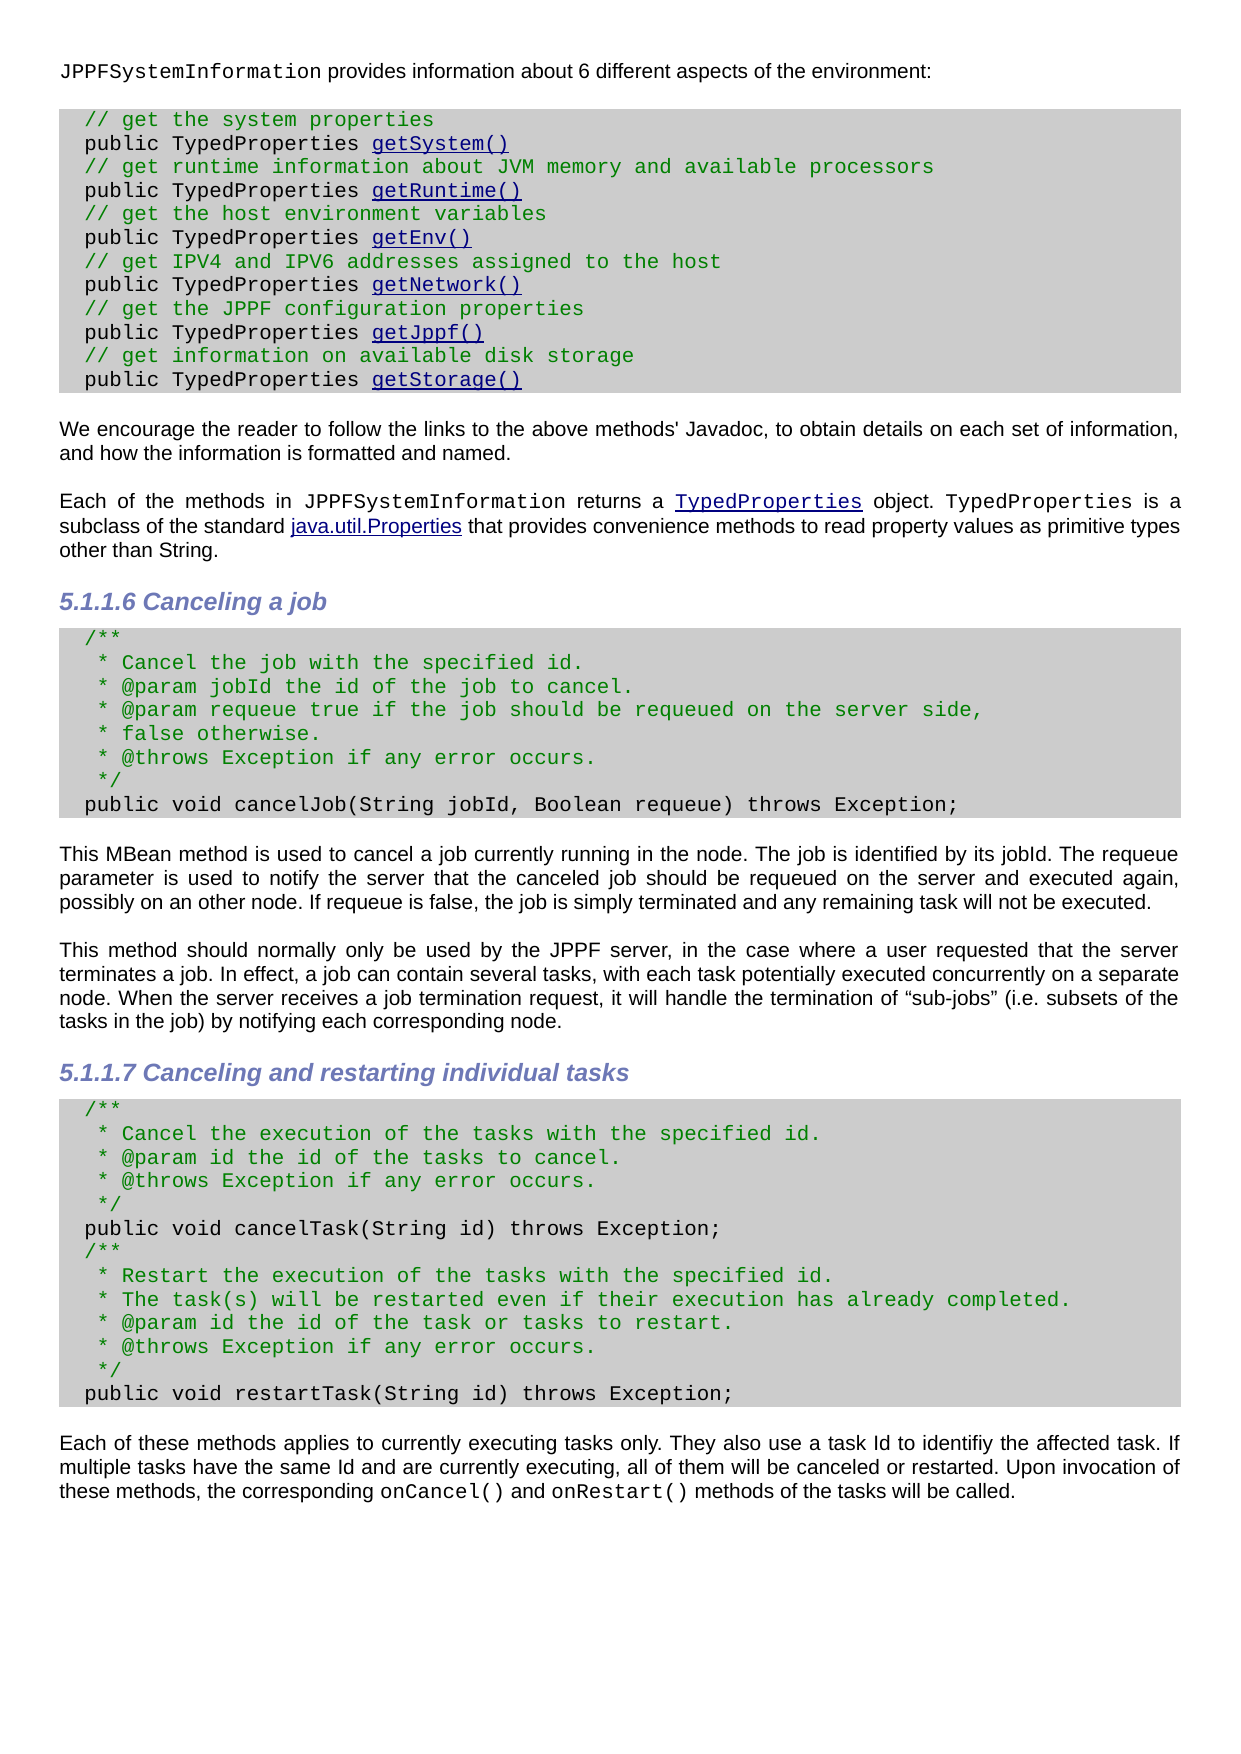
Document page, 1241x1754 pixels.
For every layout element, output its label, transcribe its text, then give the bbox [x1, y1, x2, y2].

text // get the JPPF configuration properties [59, 298, 1181, 322]
text public TypedProperties getEnv() [59, 227, 1181, 251]
text /** [59, 1241, 1181, 1265]
subtitle Canceling a job [59, 587, 1181, 616]
text public TypedProperties getSystem() [59, 132, 1181, 156]
text * @param jobId the id of the job to cancel. [59, 676, 1181, 699]
text This method should normally only be used by the JPPF server, in the case where a user requested that the server terminates a job. In effect, a job can contain several tasks, with each task potentially executed concurrently on a separate node. When the server receives a job termination request, it will handle the termination of “sub-jobs” (i.e. subsets of the tasks in the job) by notifying each corresponding node. [59, 937, 1181, 1033]
text */ [59, 1194, 1181, 1218]
text public TypedProperties getRuntime() [59, 180, 1181, 203]
text /** [59, 628, 1181, 652]
text * false otherwise. [59, 723, 1181, 747]
text public void restartTask(String id) throws Exception; [59, 1383, 1181, 1407]
text // get information on available disk storage [59, 345, 1181, 369]
text public TypedProperties getJppf() [59, 322, 1181, 345]
text * @param id the id of the task or tasks to restart. [59, 1312, 1181, 1336]
text * @throws Exception if any error occurs. [59, 1170, 1181, 1194]
text * Cancel the execution of the tasks with the specified id. [59, 1123, 1181, 1147]
text */ [59, 770, 1181, 794]
text * @param id the id of the tasks to cancel. [59, 1147, 1181, 1170]
text /** [59, 1099, 1181, 1123]
text // get IPV4 and IPV6 addresses assigned to the host [59, 251, 1181, 274]
text * The task(s) will be restarted even if their execution has already completed. [59, 1289, 1181, 1312]
text * Restart the execution of the tasks with the specified id. [59, 1265, 1181, 1289]
text // get the host environment variables [59, 203, 1181, 227]
text * @throws Exception if any error occurs. [59, 1336, 1181, 1359]
text Each of these methods applies to currently executing tasks only. They also use a task Id to identifiy the affected task. If multiple tasks have the same Id and are currently executing, all of them will be canceled or restarted. Upon invocation of these methods, the corresponding onCancel() and onRestart() methods of the tasks will be called. [59, 1431, 1181, 1504]
text We encourage the reader to follow the links to the above methods' Javadoc, to obtain details on each set of information, and how the information is formatted and named. [59, 417, 1181, 464]
text * @throws Exception if any error occurs. [59, 747, 1181, 770]
text public TypedProperties getNetwork() [59, 274, 1181, 298]
text public void cancelJob(String jobId, Boolean requeue) throws Exception; [59, 794, 1181, 818]
text // get runtime information about JVM memory and available processors [59, 156, 1181, 180]
text public void cancelTask(String id) throws Exception; [59, 1218, 1181, 1241]
text Each of the methods in JPPFSystemInformation returns a TypedProperties object. TypedProperties is a subclass of the standard java.util.Properties that provides convenience methods to read property values as primitive types other than String. [59, 488, 1181, 562]
text public TypedProperties getStorage() [59, 369, 1181, 393]
text * @param requeue true if the job should be requeued on the server side, [59, 699, 1181, 723]
subtitle Canceling and restarting individual tasks [59, 1058, 1181, 1087]
text // get the system properties [59, 109, 1181, 132]
text JPPFSystemInformation provides information about 6 different aspects of the environment: [59, 59, 1181, 85]
text This MBean method is used to cancel a job currently running in the node. The job is identified by its jobId. The requeue parameter is used to notify the server that the canceled job should be requeued on the server and executed again, possibly on an other node. If requeue is false, the job is simply terminated and any remaining task will not be executed. [59, 842, 1181, 913]
text * Cancel the job with the specified id. [59, 652, 1181, 676]
text */ [59, 1359, 1181, 1383]
